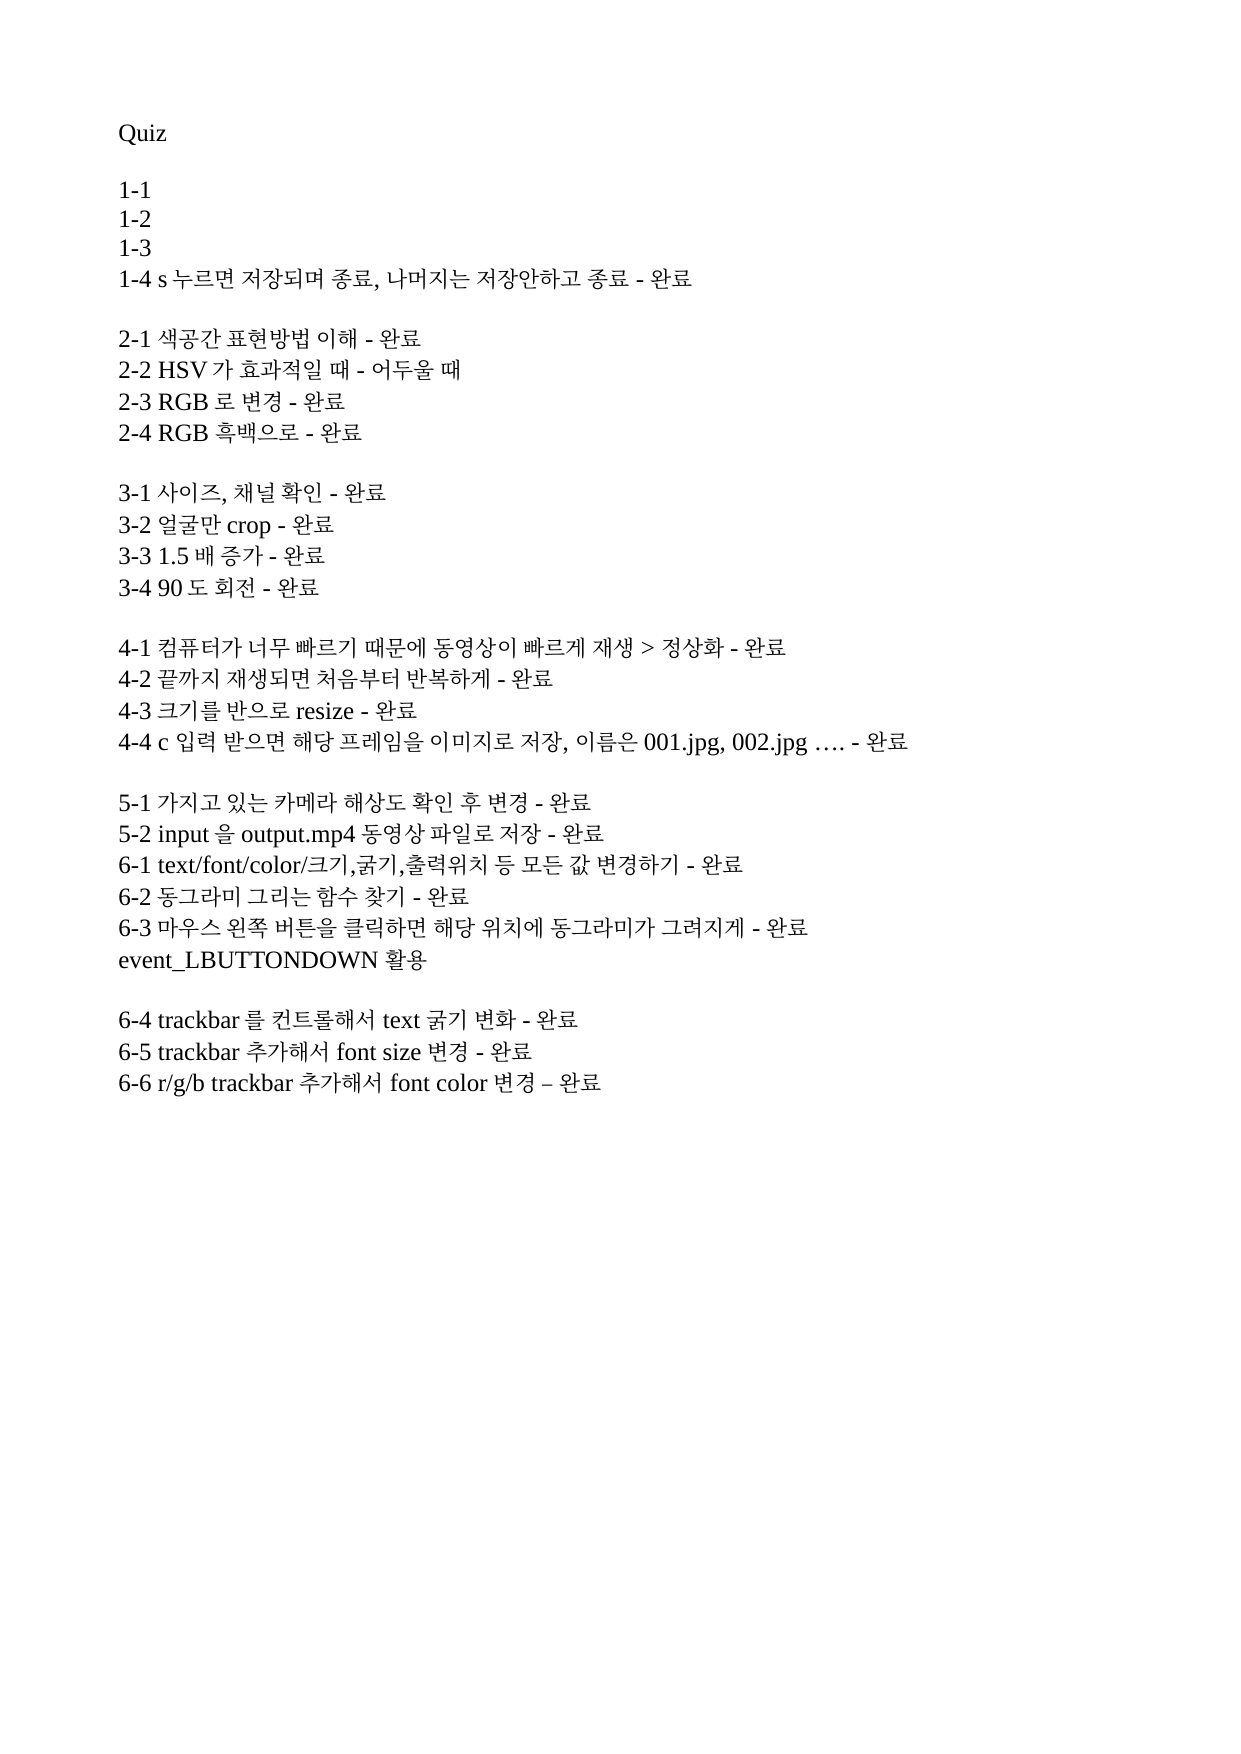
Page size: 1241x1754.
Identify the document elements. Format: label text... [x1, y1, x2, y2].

text 4-3 크기를 반으로 resize - 완료 [118, 694, 1122, 726]
text 3-1 사이즈, 채널 확인 - 완료 [118, 477, 1122, 508]
text 3-4 90도 회전 - 완료 [118, 571, 1122, 602]
text 3-2 얼굴만 crop - 완료 [118, 508, 1122, 539]
text 6-2 동그라미 그리는 함수 찾기 - 완료 [118, 880, 1122, 912]
text 6-1 text/font/color/크기,굵기,출력위치 등 모든 값 변경하기 - 완료 [118, 849, 1122, 880]
text 6-6 r/g/b trackbar 추가해서 font color 변경 – 완료 [118, 1066, 1122, 1098]
text Quiz [118, 118, 1122, 147]
text 2-3 RGB로 변경 - 완료 [118, 385, 1122, 416]
text 1-1 [118, 176, 1122, 204]
text 5-2 input을 output.mp4 동영상 파일로 저장 - 완료 [118, 817, 1122, 849]
text event_LBUTTONDOWN 활용 [118, 943, 1122, 974]
text 4-4 c 입력 받으면 해당 프레임을 이미지로 저장, 이름은 001.jpg, 002.jpg …. - 완료 [118, 726, 1122, 757]
text 2-2 HSV가 효과적일 때 - 어두울 때 [118, 353, 1122, 385]
text 4-2 끝까지 재생되면 처음부터 반복하게 - 완료 [118, 663, 1122, 694]
text 5-1 가지고 있는 카메라 해상도 확인 후 변경 - 완료 [118, 786, 1122, 817]
text 2-1 색공간 표현방법 이해 - 완료 [118, 322, 1122, 353]
text 1-2 [118, 204, 1122, 233]
text 2-4 RGB 흑백으로 - 완료 [118, 416, 1122, 448]
text 1-3 [118, 233, 1122, 262]
text 1-4 s누르면 저장되며 종료, 나머지는 저장안하고 종료 - 완료 [118, 262, 1122, 293]
text 4-1 컴퓨터가 너무 빠르기 때문에 동영상이 빠르게 재생 > 정상화 - 완료 [118, 631, 1122, 663]
text 3-3 1.5배 증가 - 완료 [118, 539, 1122, 571]
text 6-5 trackbar 추가해서 font size 변경 - 완료 [118, 1035, 1122, 1066]
text 6-4 trackbar를 컨트롤해서 text 굵기 변화 - 완료 [118, 1003, 1122, 1035]
text 6-3 마우스 왼쪽 버튼을 클릭하면 해당 위치에 동그라미가 그려지게 - 완료 [118, 912, 1122, 943]
